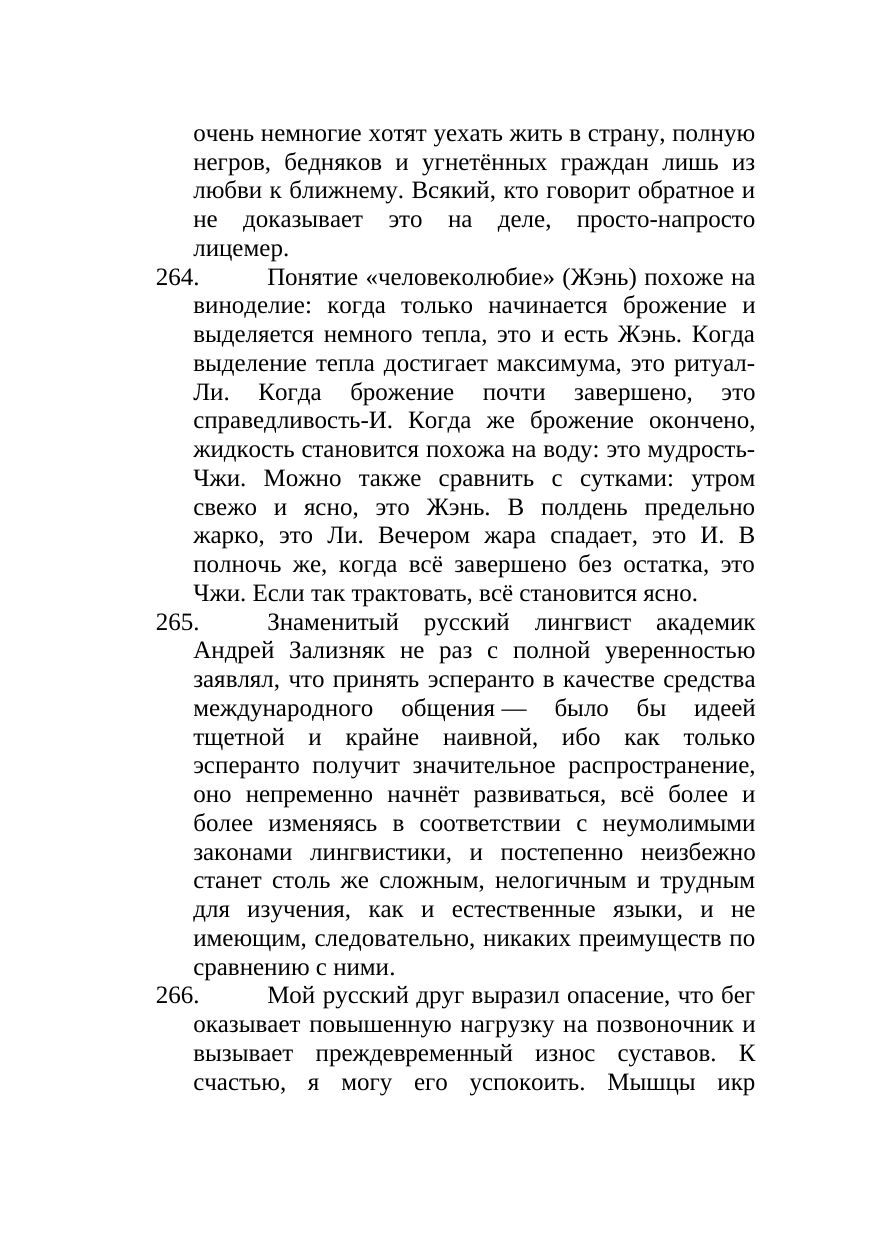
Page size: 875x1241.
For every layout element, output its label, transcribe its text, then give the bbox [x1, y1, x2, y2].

list Понятие «человеколюбие» (Жэнь) похоже на виноделие: когда только начинается брожение и выделяется немного тепла, это и есть Жэнь. Когда выделение тепла достигает максимума, это ритуал-Ли. Когда брожение почти завершено, это справедливость-И. Когда же брожение окончено, жидкость становится похожа на воду: это мудрость-Чжи. Можно также сравнить с сутками: утром свежо и ясно, это Жэнь. В полдень предельно жарко, это Ли. Вечером жара спадает, это И. В полночь же, когда всё завершено без остатка, это Чжи. Если так трактовать, всё становится ясно. [156, 262, 756, 607]
list Знаменитый русский лингвист академик Андрей Зализняк не раз с полной уверенностью заявлял, что принять эсперанто в качестве средства международного общения — было бы идеей тщетной и крайне наивной, ибо как только эсперанто получит значительное распространение, оно непременно начнёт развиваться, всё более и более изменяясь в соответствии с неумолимыми законами лингвистики, и постепенно неизбежно станет столь же сложным, нелогичным и трудным для изучения, как и естественные языки, и не имеющим, следовательно, никаких преимуществ по сравнению с ними. [156, 607, 756, 981]
list очень немногие хотят уехать жить в страну, полную негров, бедняков и угнетённых граждан лишь из любви к ближнему. Всякий, кто говорит обратное и не доказывает это на деле, просто-напросто лицемер. [156, 118, 756, 262]
list Мой русский друг выразил опасение, что бег оказывает повышенную нагрузку на позвоночник и вызывает преждевременный износ суставов. К счастью, я могу его успокоить. Мышцы икр [156, 981, 756, 1096]
